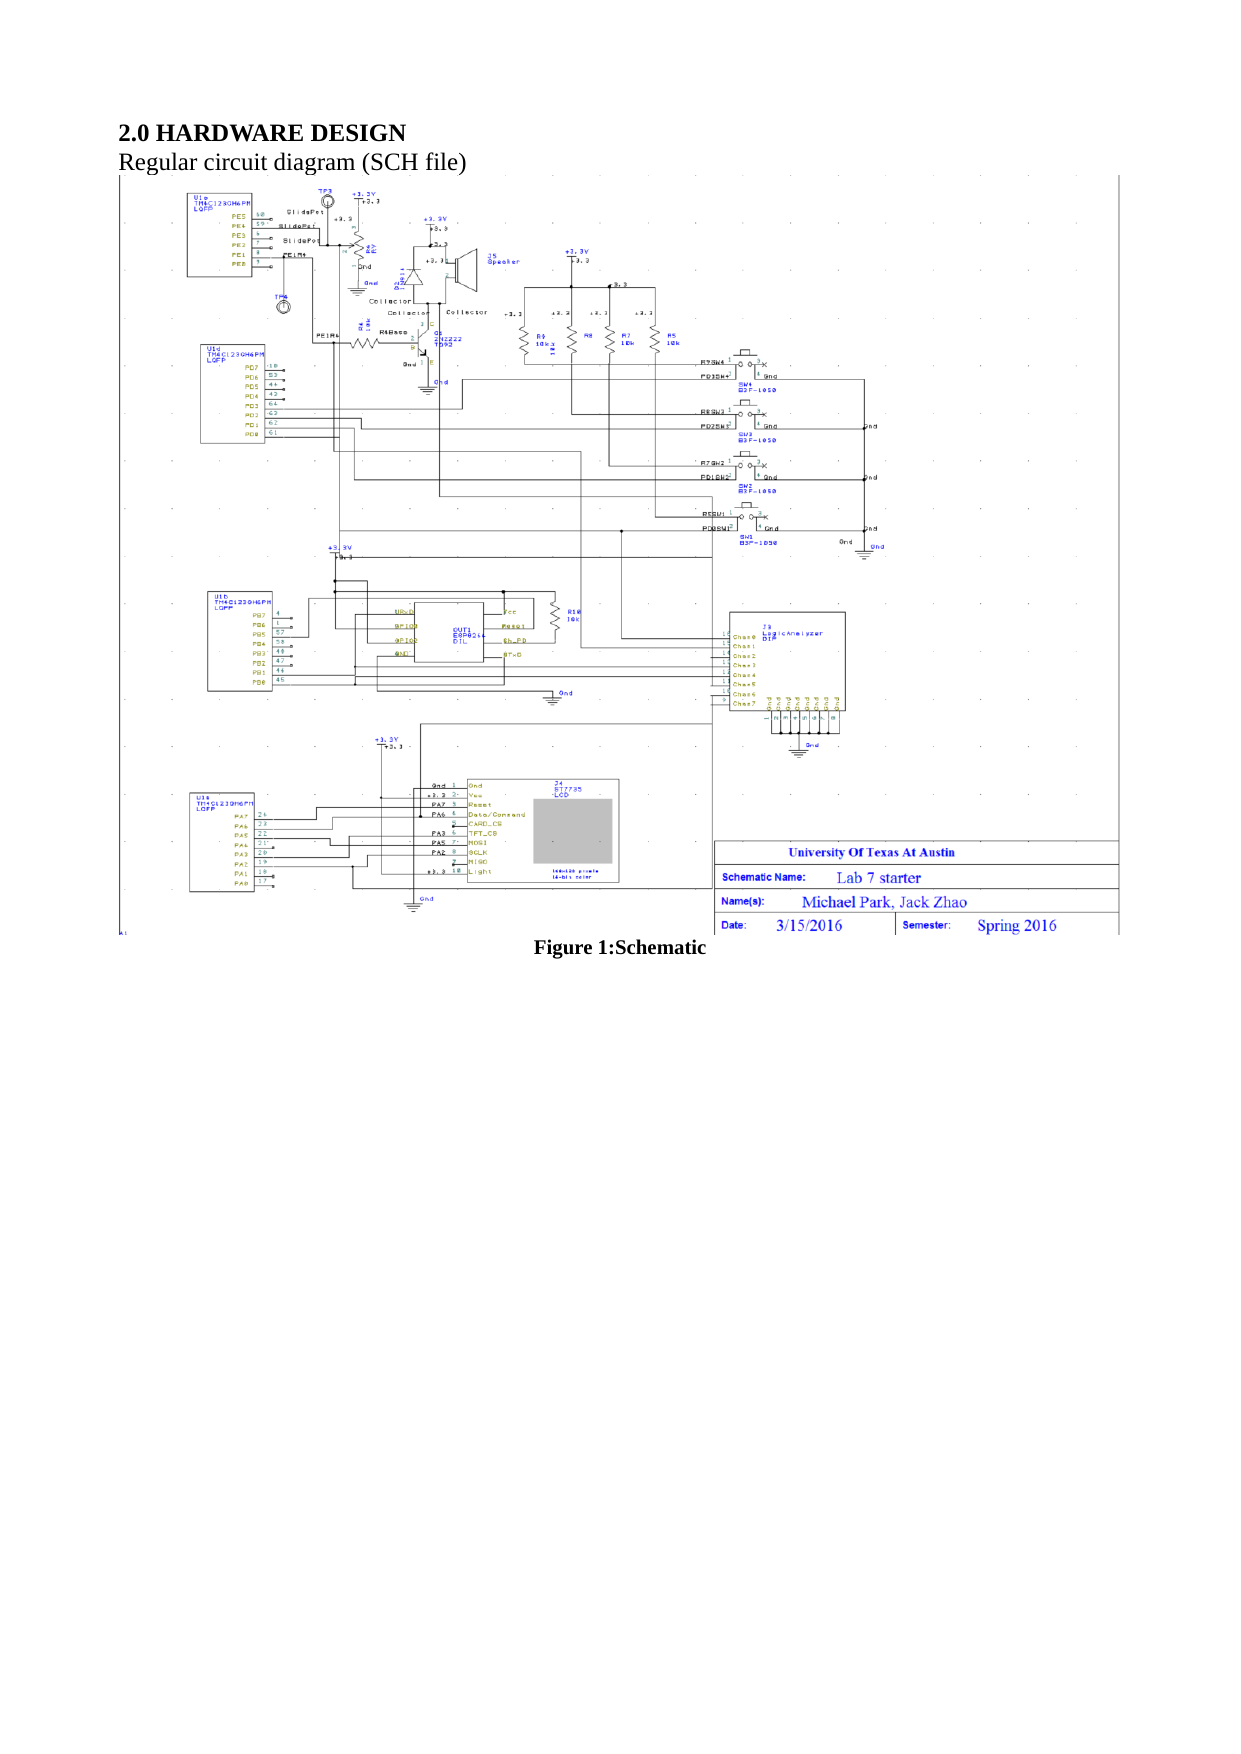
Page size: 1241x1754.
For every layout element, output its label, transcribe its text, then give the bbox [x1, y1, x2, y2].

text Regular circuit diagram (SCH file) [118, 147, 1122, 175]
text Figure 1:Schematic [118, 935, 1122, 959]
picture [118, 175, 1122, 935]
text 2.0 HARDWARE DESIGN [118, 118, 1122, 147]
